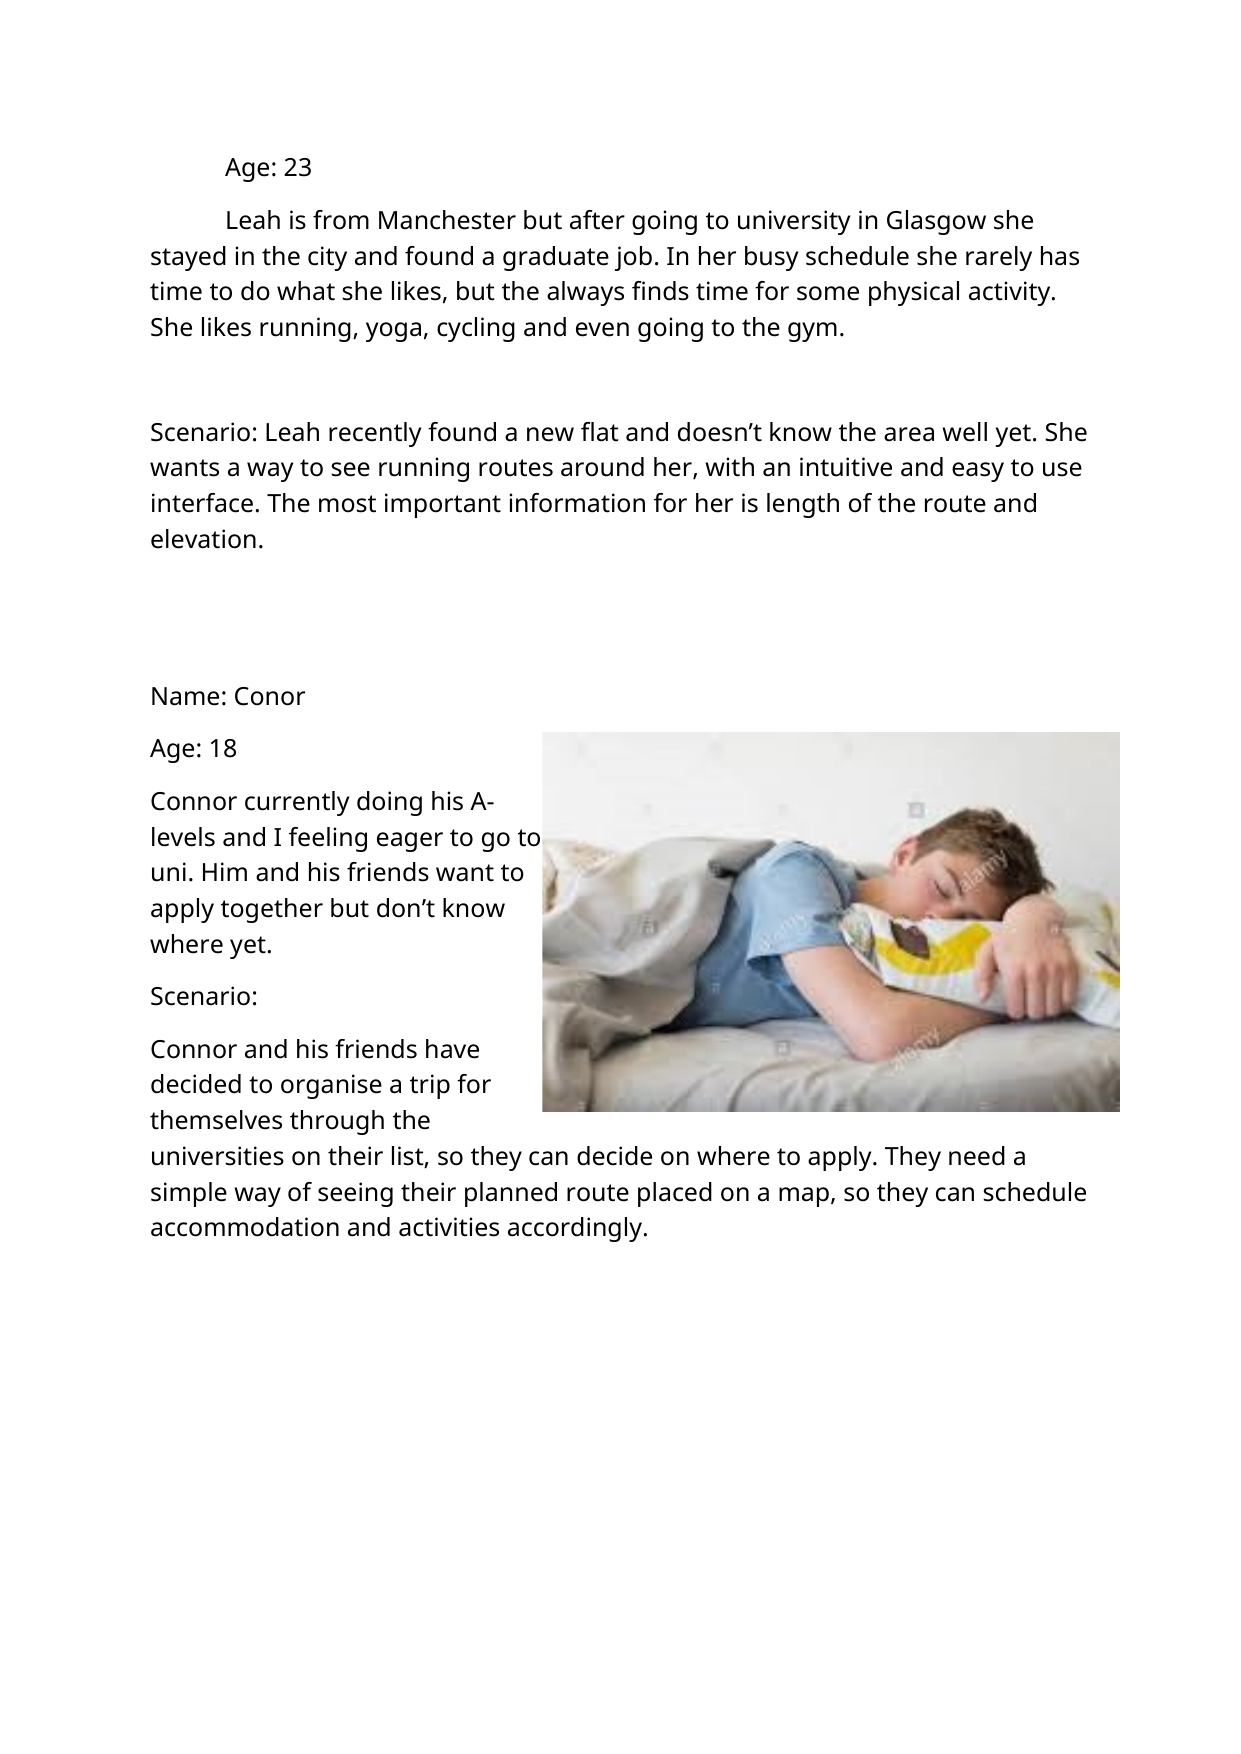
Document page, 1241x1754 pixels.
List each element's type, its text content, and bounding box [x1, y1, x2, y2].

text Age: 23 [150, 150, 1090, 184]
text Name: Conor [150, 679, 1090, 713]
text Connor currently doing his A-levels and I feeling eager to go to uni. Him and his friends want to apply together but don’t know where yet. [150, 783, 542, 961]
text Connor and his friends have decided to organise a trip for themselves through the universities on their list, so they can decide on where to apply. They need a simple way of seeing their planned route placed on a map, so they can schedule accommodation and activities accordingly. [150, 1031, 1090, 1244]
text Age: 18 [150, 731, 1090, 765]
text Scenario: Leah recently found a new flat and doesn’t know the area well yet. She wants a way to see running routes around her, with an intuitive and easy to use interface. The most important information for her is length of the route and elevation. [150, 414, 1090, 556]
text Leah is from Manchester but after going to university in Glasgow she stayed in the city and found a graduate job. In her busy schedule she rarely has time to do what she likes, but the always finds time for some physical activity. She likes running, yoga, cycling and even going to the gym. [150, 202, 1090, 344]
text Scenario: [150, 979, 542, 1013]
